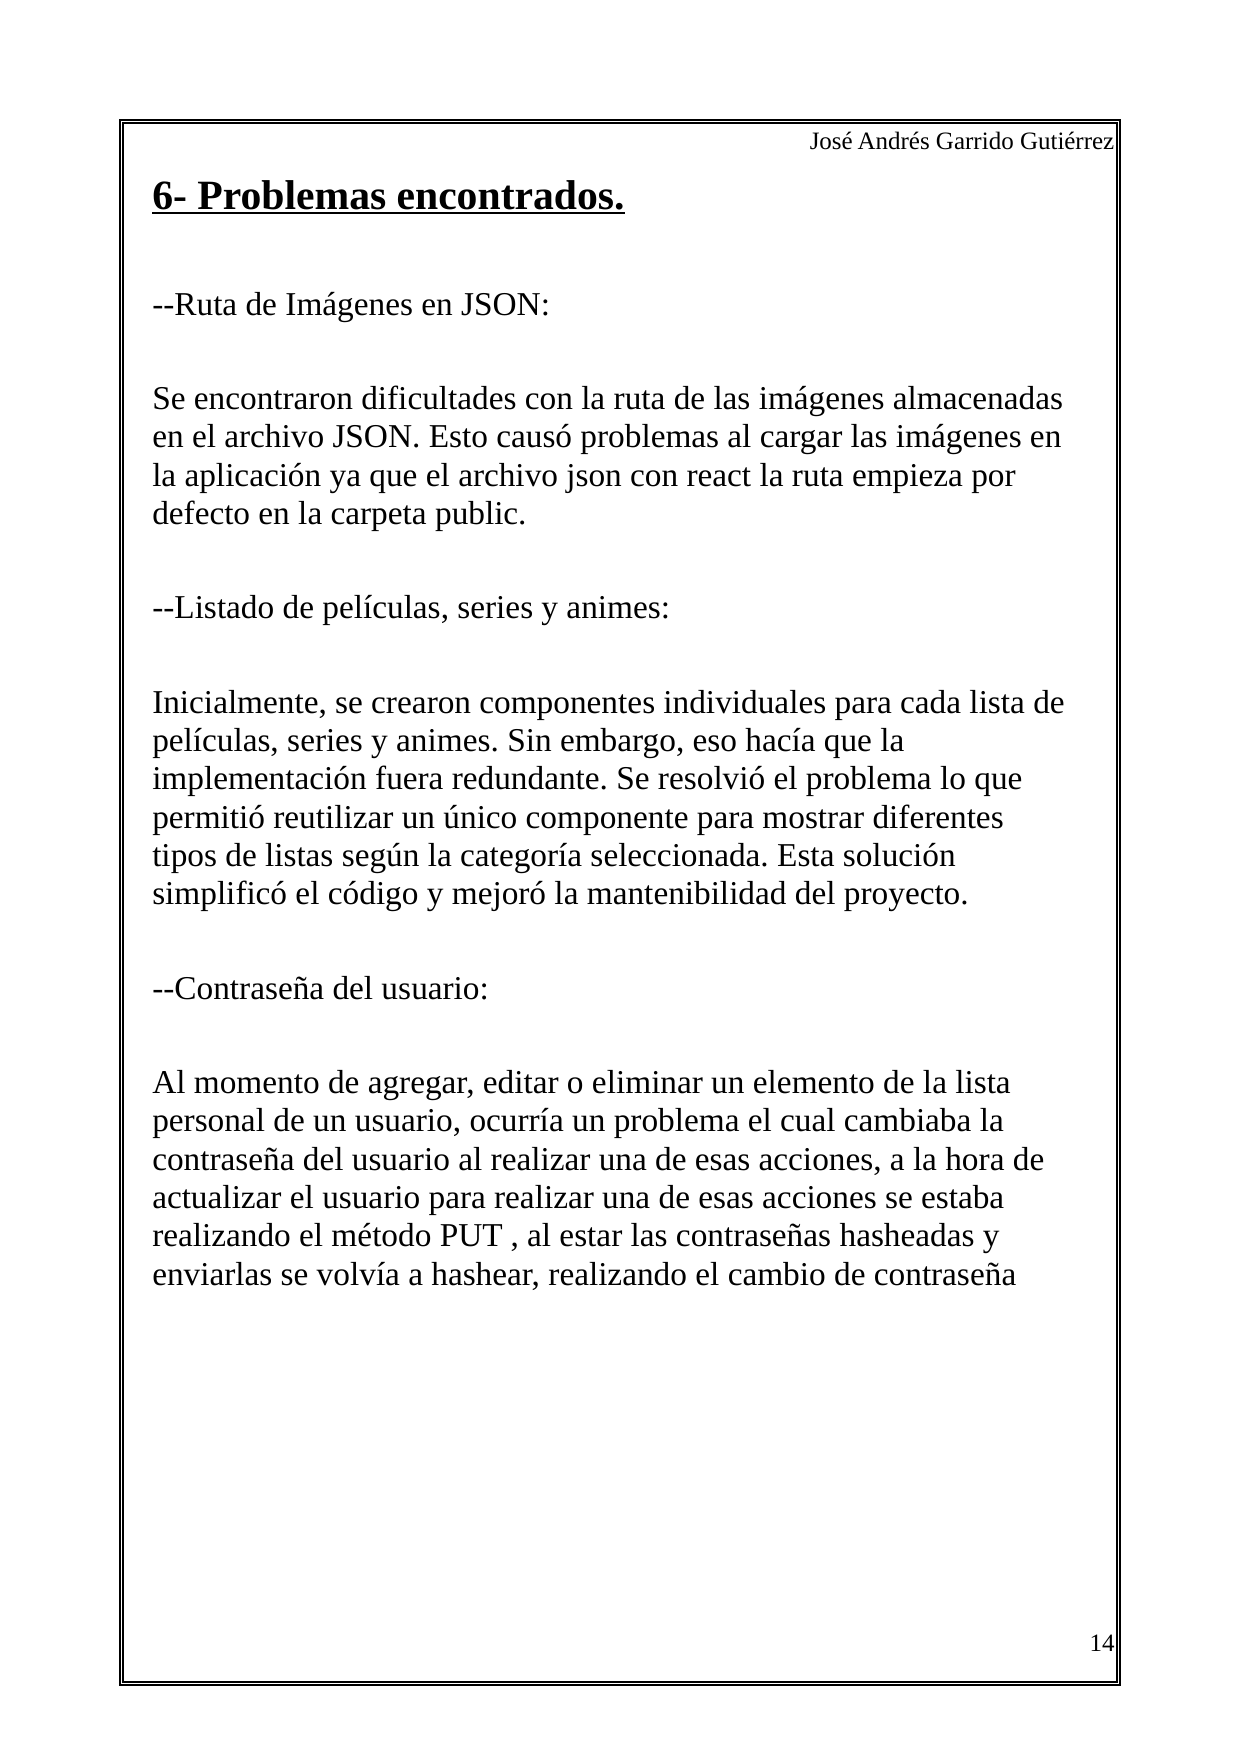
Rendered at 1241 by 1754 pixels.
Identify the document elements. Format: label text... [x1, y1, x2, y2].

text --Listado de películas, series y animes: [152, 587, 1074, 626]
text Al momento de agregar, editar o eliminar un elemento de la lista personal de un usuario, ocurría un problema el cual cambiaba la contraseña del usuario al realizar una de esas acciones, a la hora de actualizar el usuario para realizar una de esas acciones se estaba realizando el método PUT , al estar las contraseñas hasheadas y enviarlas se volvía a hashear, realizando el cambio de contraseña [152, 1062, 1074, 1292]
text --Contraseña del usuario: [152, 968, 1074, 1006]
text Se encontraron dificultades con la ruta de las imágenes almacenadas en el archivo JSON. Esto causó problemas al cargar las imágenes en la aplicación ya que el archivo json con react la ruta empieza por defecto en la carpeta public. [152, 378, 1074, 531]
text Inicialmente, se crearon componentes individuales para cada lista de películas, series y animes. Sin embargo, eso hacía que la implementación fuera redundante. Se resolvió el problema lo que permitió reutilizar un único componente para mostrar diferentes tipos de listas según la categoría seleccionada. Esta solución simplificó el código y mejoró la mantenibilidad del proyecto. [152, 682, 1074, 912]
text --Ruta de Imágenes en JSON: [152, 284, 1074, 322]
text 6- Problemas encontrados. [152, 170, 1074, 218]
